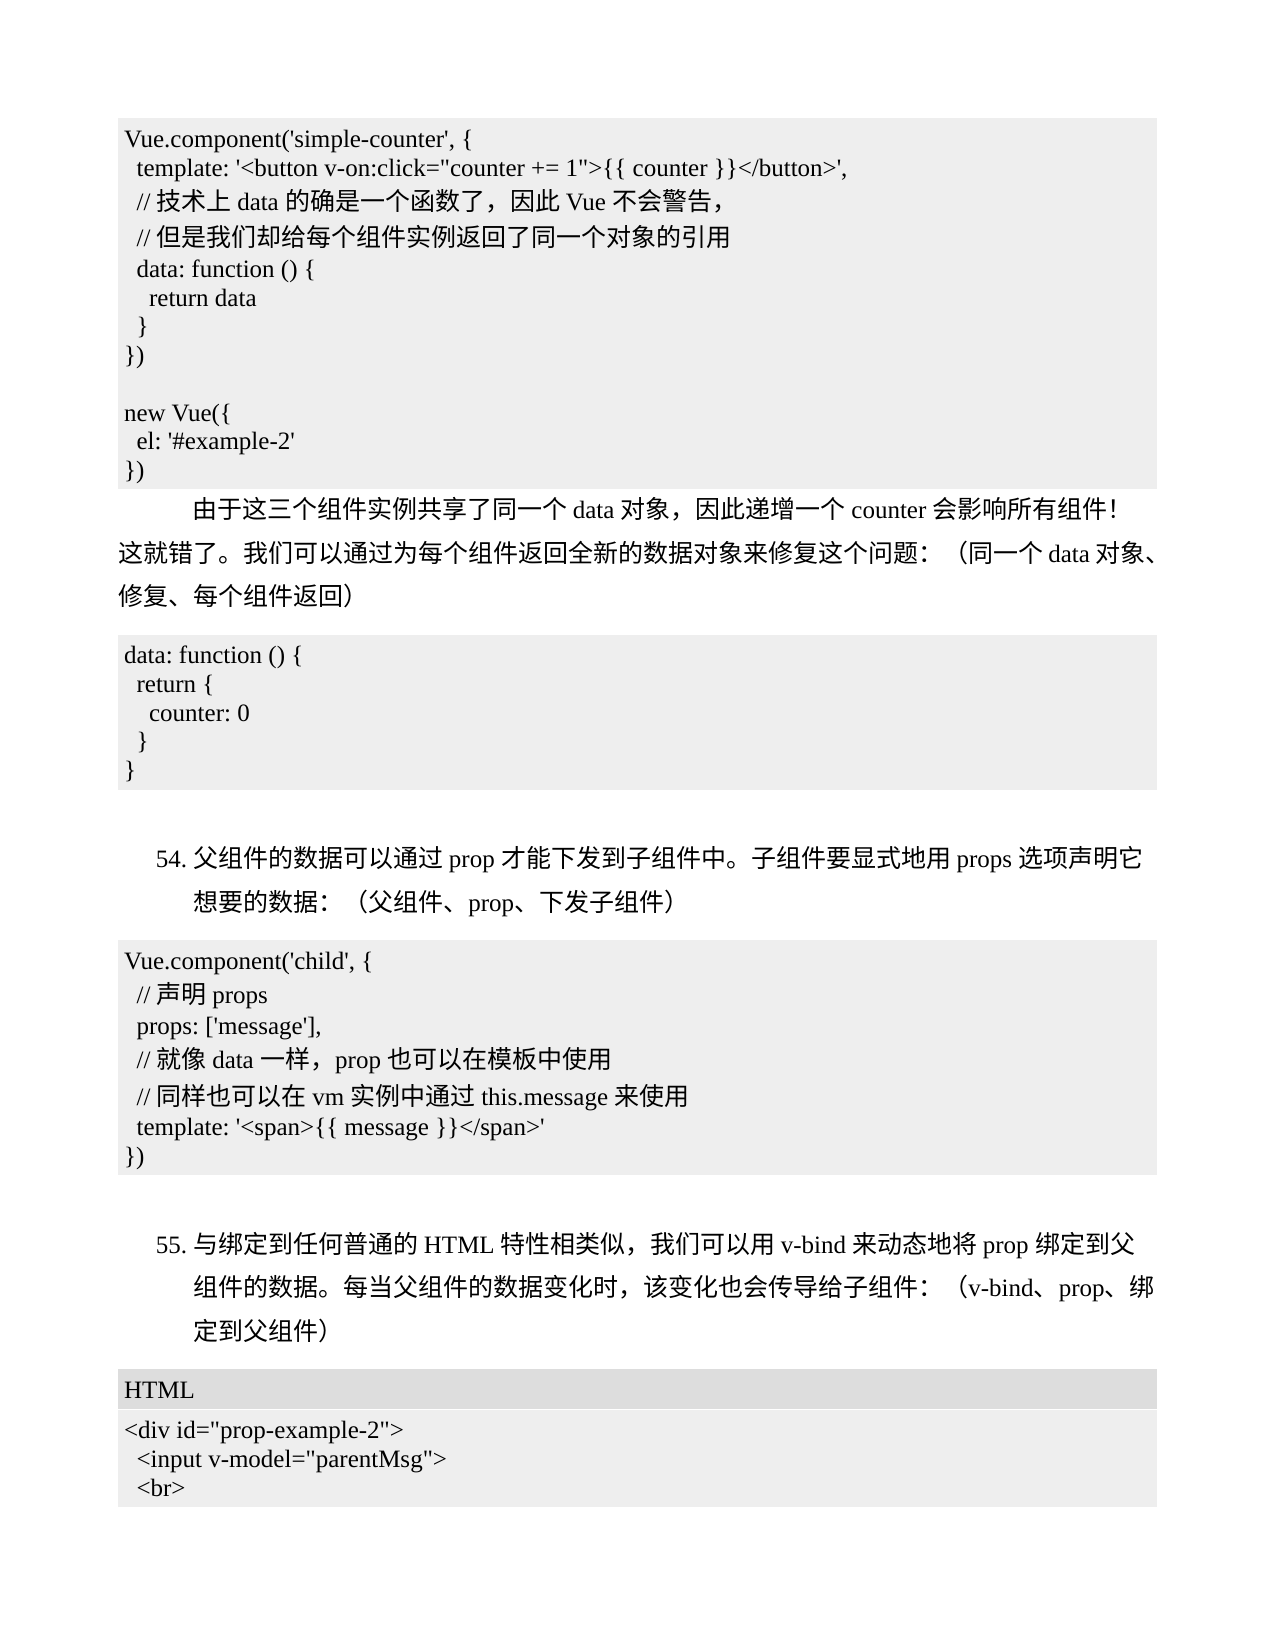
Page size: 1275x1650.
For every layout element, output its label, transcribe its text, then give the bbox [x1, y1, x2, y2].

list 与绑定到任何普通的 HTML 特性相类似，我们可以用 v-bind 来动态地将 prop 绑定到父组件的数据。每当父组件的数据变化时，该变化也会传导给子组件：（v-bind、prop、绑定到父组件） [156, 1224, 1157, 1348]
text 由于这三个组件实例共享了同一个 data 对象，因此递增一个 counter 会影响所有组件！这就错了。我们可以通过为每个组件返回全新的数据对象来修复这个问题：（同一个data对象、修复、每个组件返回） [118, 489, 1157, 613]
table_header HTML [118, 1369, 1157, 1409]
table_header Vue.component('child', { // 声明 props props: ['message'], // 就像 data 一样，prop 也可以在模板中使用 // 同样也可以在 vm 实例中通过 this.message 来使用 template: '<span>{{ message }}</span>' }) [118, 940, 1157, 1175]
table_cell <div id="prop-example-2"> <input v-model="parentMsg"> <br> [118, 1410, 1157, 1507]
list 父组件的数据可以通过 prop 才能下发到子组件中。子组件要显式地用 props 选项声明它想要的数据：（父组件、prop、下发子组件） [156, 839, 1157, 918]
table_header data: function () { return { counter: 0 } } [118, 635, 1157, 790]
table_cell Vue.component('simple-counter', { template: '<button v-on:click="counter += 1">{{ counter }}</button>', // 技术上 data 的确是一个函数了，因此 Vue 不会警告， // 但是我们却给每个组件实例返回了同一个对象的引用 data: function () { return data } }) new Vue({ el: '#example-2' }) [118, 118, 1157, 489]
